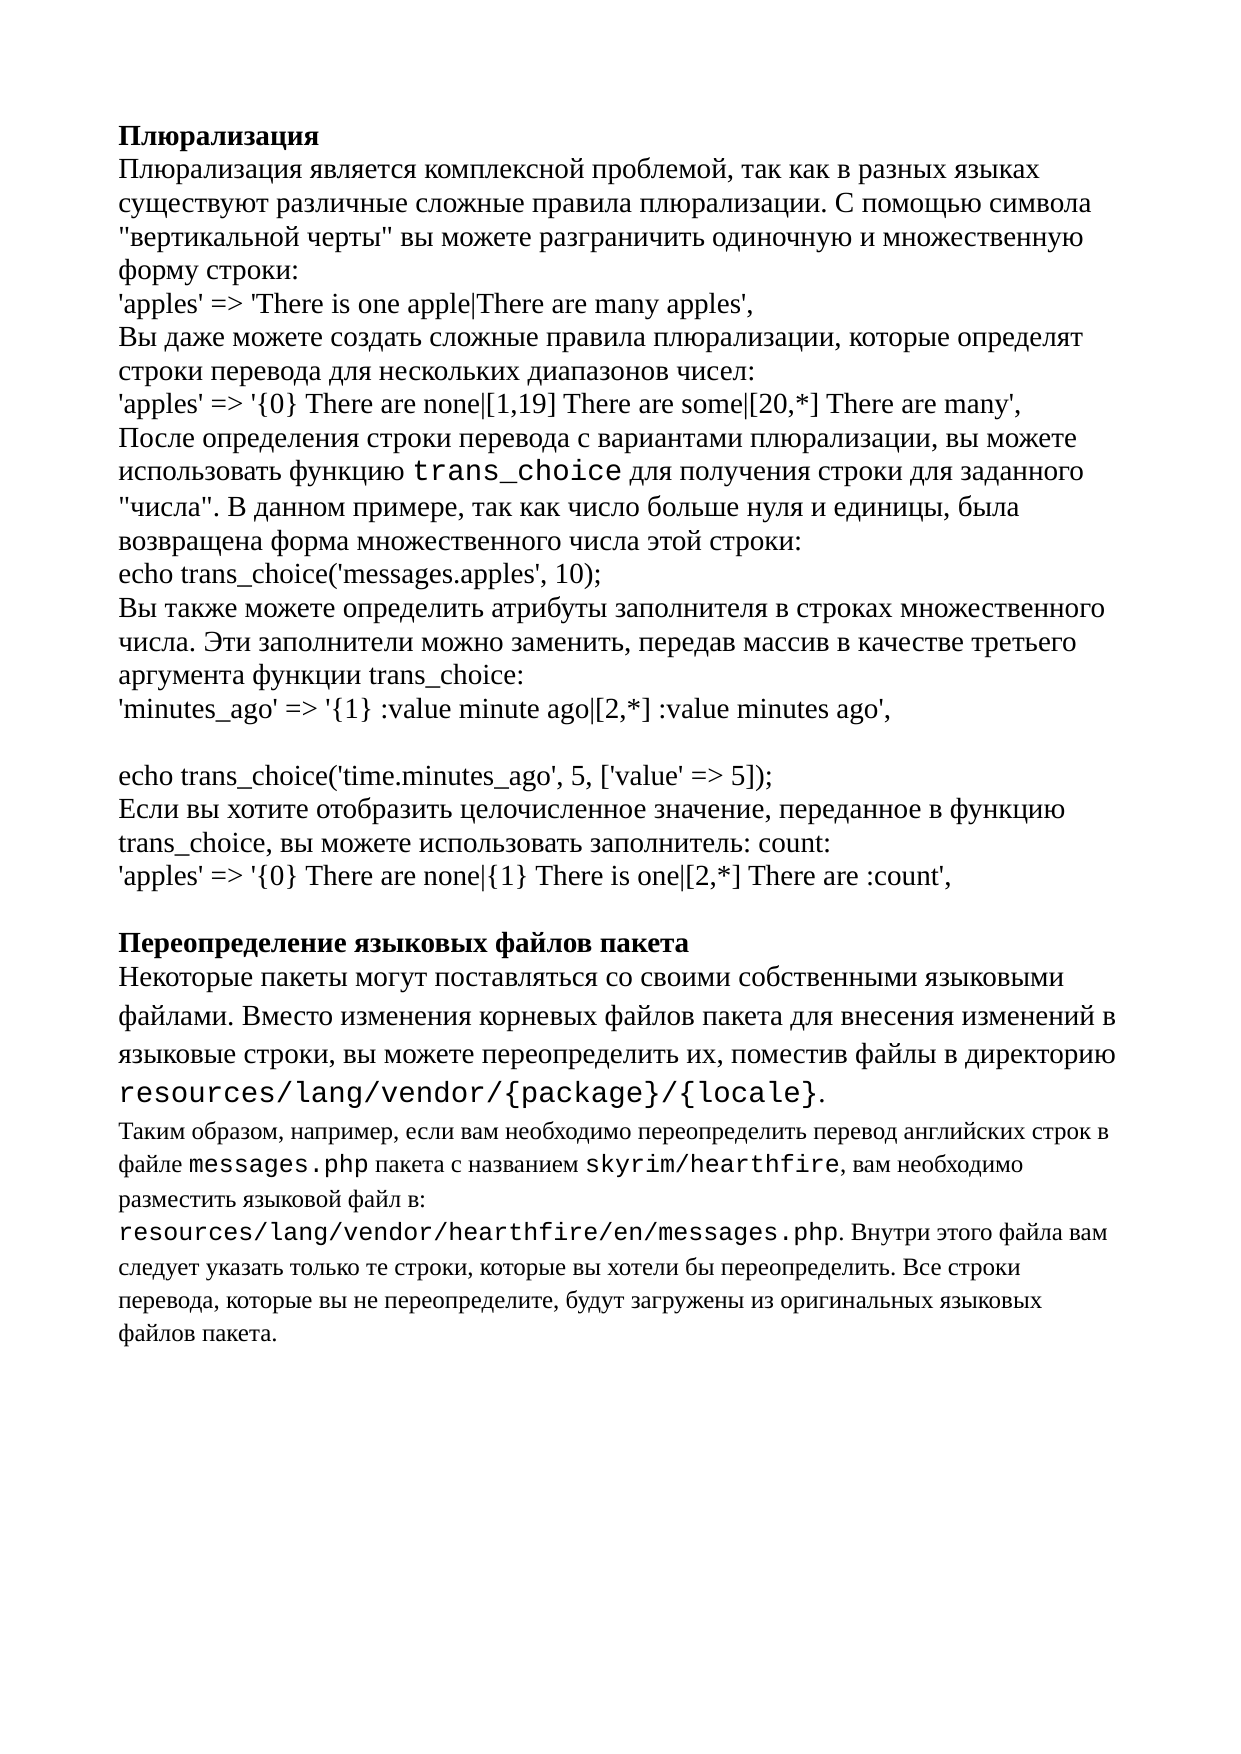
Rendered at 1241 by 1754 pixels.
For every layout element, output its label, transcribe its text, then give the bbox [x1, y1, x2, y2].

text 'apples' => '{0} There are none|{1} There is one|[2,*] There are :count', [118, 858, 1122, 892]
subtitle Плюрализация [118, 118, 1122, 152]
text Таким образом, например, если вам необходимо переопределить перевод английских строк в файле messages.php пакета с названием skyrim/hearthfire, вам необходимо разместить языковой файл в: resources/lang/vendor/hearthfire/en/messages.php. Внутри этого файла вам следует указать только те строки, которые вы хотели бы переопределить. Все строки перевода, которые вы не переопределите, будут загружены из оригинальных языковых файлов пакета. [118, 1116, 1122, 1347]
text Некоторые пакеты могут поставляться со своими собственными языковыми файлами. Вместо изменения корневых файлов пакета для внесения изменений в языковые строки, вы можете переопределить их, поместив файлы в директорию resources/lang/vendor/{package}/{locale}. [118, 959, 1122, 1111]
text Плюрализация является комплексной проблемой, так как в разных языках существуют различные сложные правила плюрализации. С помощью символа "вертикальной черты" вы можете разграничить одиночную и множественную форму строки: [118, 152, 1122, 286]
text После определения строки перевода с вариантами плюрализации, вы можете использовать функцию trans_choice для получения строки для заданного "числа". В данном примере, так как число больше нуля и единицы, была возвращена форма множественного числа этой строки: [118, 420, 1122, 557]
text 'apples' => 'There is one apple|There are many apples', [118, 286, 1122, 319]
text 'minutes_ago' => '{1} :value minute ago|[2,*] :value minutes ago', [118, 691, 1122, 724]
text Если вы хотите отобразить целочисленное значение, переданное в функцию trans_choice, вы можете использовать заполнитель: count: [118, 791, 1122, 858]
text 'apples' => '{0} There are none|[1,19] There are some|[20,*] There are many', [118, 386, 1122, 420]
text Вы также можете определить атрибуты заполнителя в строках множественного числа. Эти заполнители можно заменить, передав массив в качестве третьего аргумента функции trans_choice: [118, 590, 1122, 691]
text Вы даже можете создать сложные правила плюрализации, которые определят строки перевода для нескольких диапазонов чисел: [118, 319, 1122, 386]
text echo trans_choice('time.minutes_ago', 5, ['value' => 5]); [118, 758, 1122, 791]
text echo trans_choice('messages.apples', 10); [118, 557, 1122, 590]
subtitle Переопределение языковых файлов пакета [118, 926, 1122, 959]
